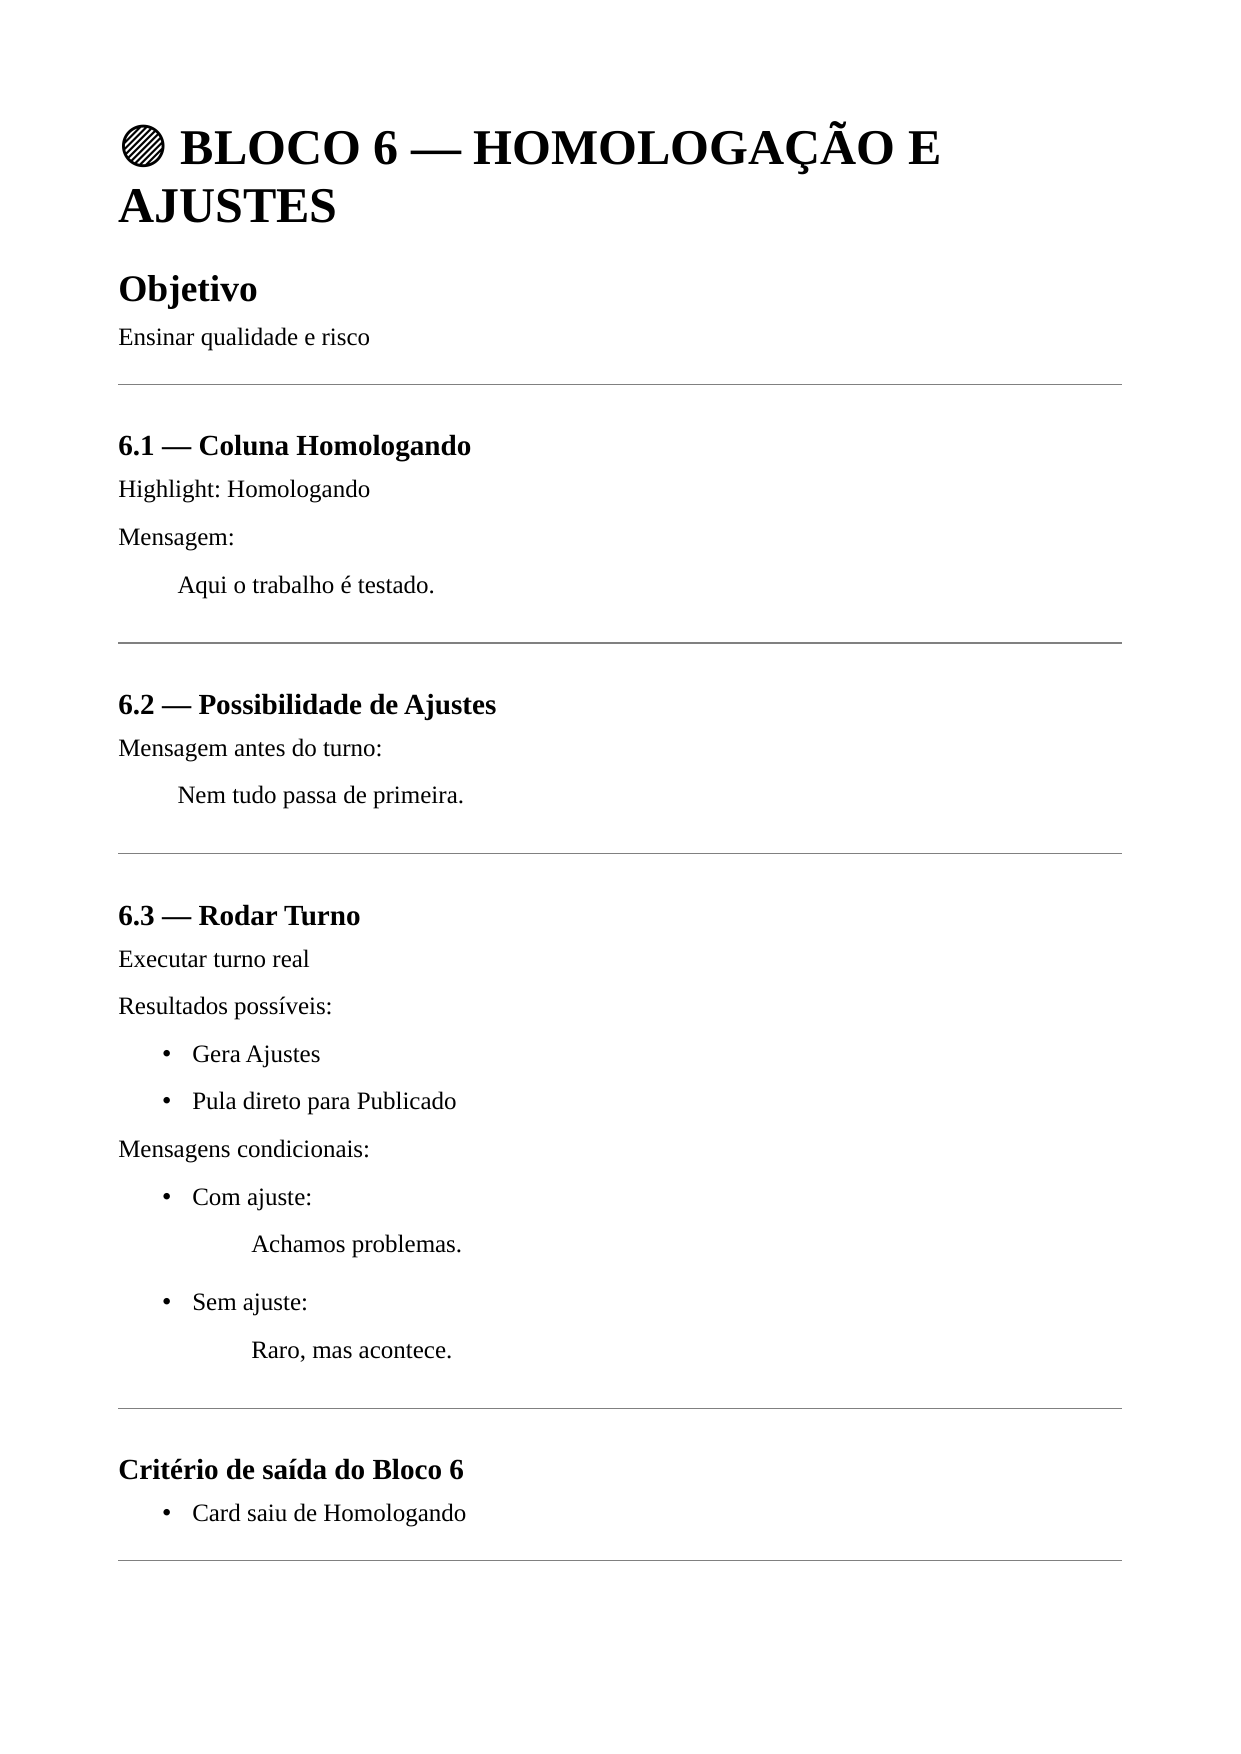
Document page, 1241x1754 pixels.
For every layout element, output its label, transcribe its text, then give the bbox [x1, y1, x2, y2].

text Mensagem: [118, 522, 1122, 551]
subtitle 6.2 — Possibilidade de Ajustes [118, 687, 1122, 720]
text Highlight: Homologando [118, 474, 1122, 503]
text Ensinar qualidade e risco [118, 322, 1122, 351]
list Gera Ajustes [162, 1039, 1122, 1068]
list Raro, mas acontece. [222, 1335, 1063, 1364]
subtitle Critério de saída do Bloco 6 [118, 1452, 1122, 1486]
subtitle 🟣 BLOCO 6 — HOMOLOGAÇÃO E AJUSTES [118, 118, 1122, 233]
text Resultados possíveis: [118, 991, 1122, 1020]
text Nem tudo passa de primeira. [177, 781, 1063, 809]
list Achamos problemas. [222, 1229, 1063, 1258]
text Mensagens condicionais: [118, 1134, 1122, 1163]
list Card saiu de Homologando [162, 1498, 1122, 1527]
text Mensagem antes do turno: [118, 733, 1122, 762]
text Executar turno real [118, 944, 1122, 972]
text Aqui o trabalho é testado. [177, 570, 1063, 598]
list Sem ajuste: [162, 1287, 1122, 1316]
list Com ajuste: [162, 1182, 1122, 1210]
subtitle 6.1 — Coluna Homologando [118, 428, 1122, 462]
list Pula direto para Publicado [162, 1086, 1122, 1115]
subtitle Objetivo [118, 266, 1122, 309]
subtitle 6.3 — Rodar Turno [118, 898, 1122, 931]
